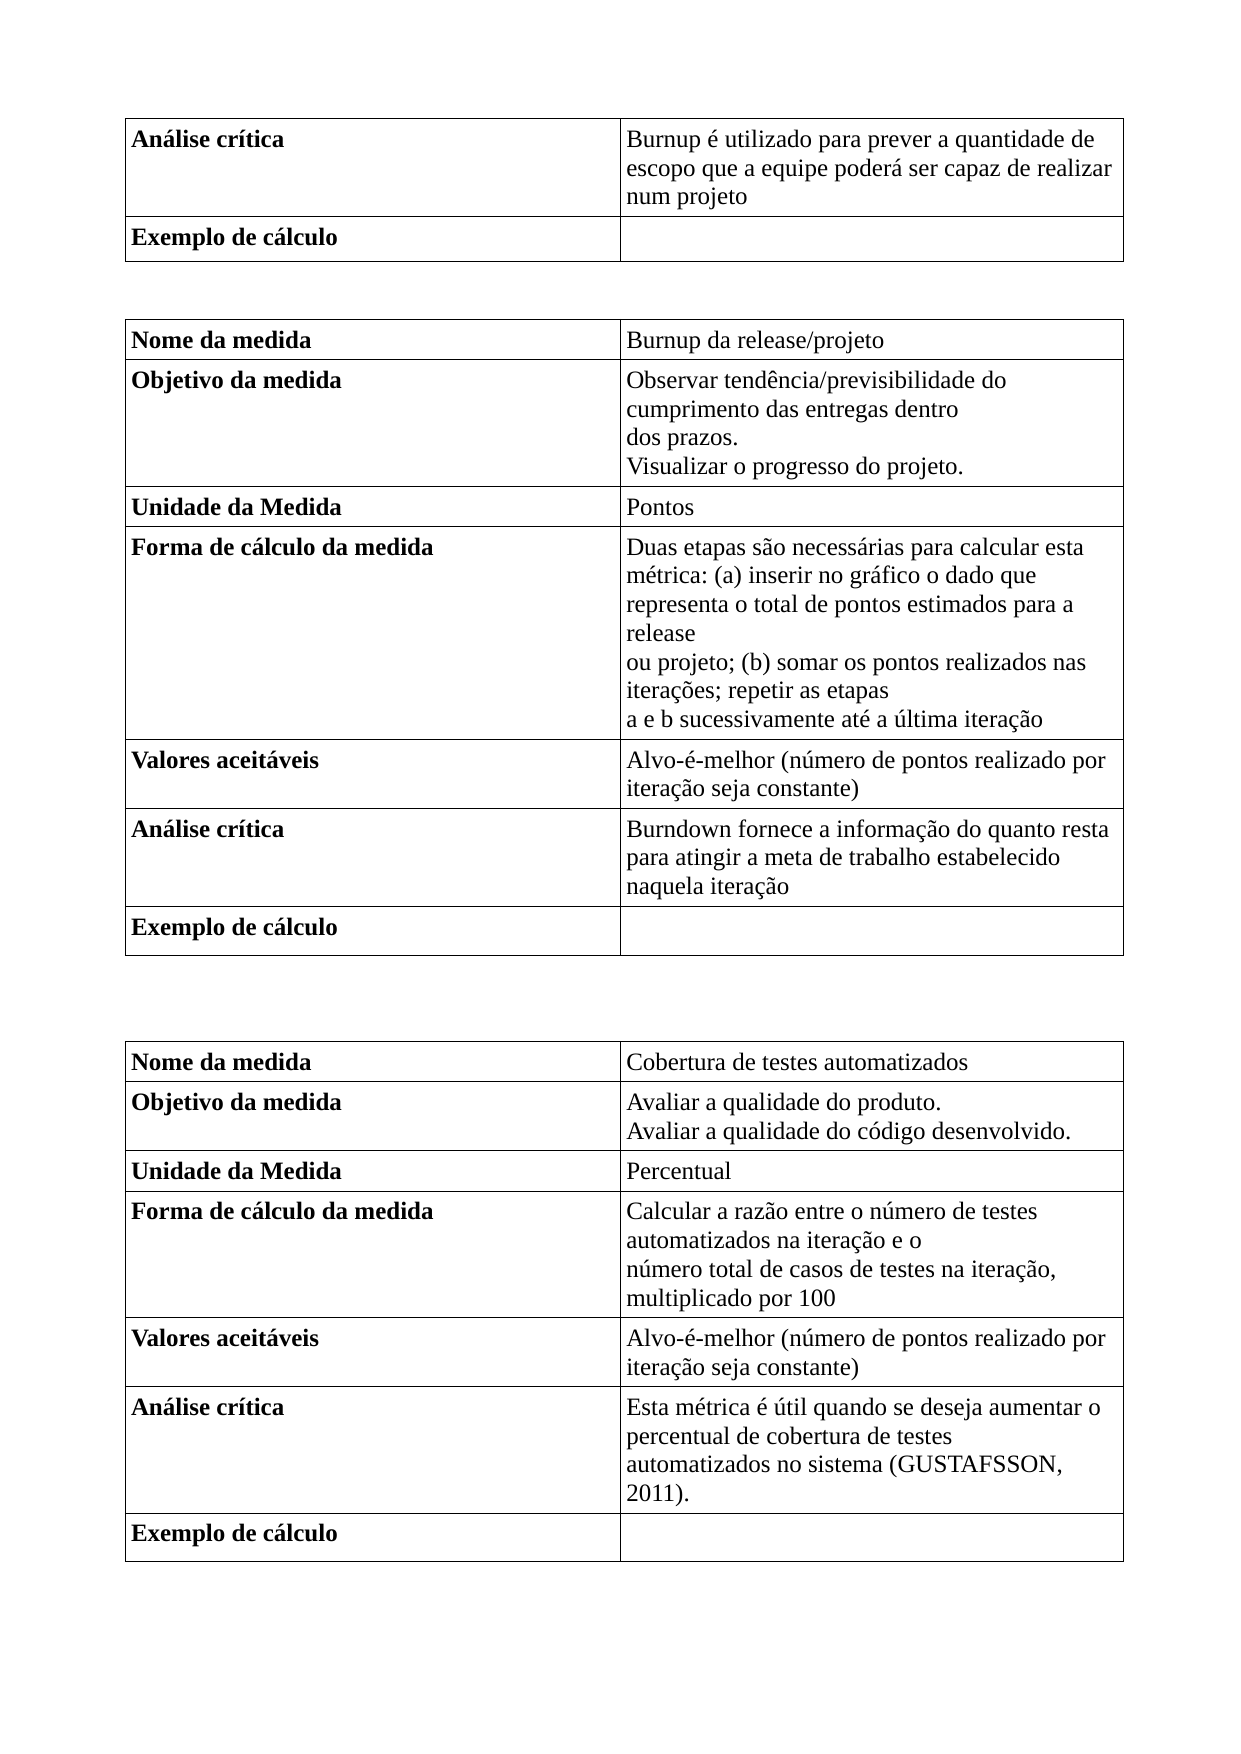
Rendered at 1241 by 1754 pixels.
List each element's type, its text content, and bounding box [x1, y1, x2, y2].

table_cell Valores aceitáveis [126, 740, 620, 808]
table_cell Esta métrica é útil quando se deseja aumentar o percentual de cobertura de testes automatizados no sistema (GUSTAFSSON, 2011). [621, 1387, 1123, 1513]
table_header Nome da medida [126, 320, 620, 359]
table_cell Calcular a razão entre o número de testes automatizados na iteração e o número total de casos de testes na iteração, multiplicado por 100 [621, 1192, 1123, 1317]
table_cell Valores aceitáveis [126, 1318, 620, 1386]
table_cell Exemplo de cálculo [126, 217, 620, 261]
table_cell Burnup é utilizado para prever a quantidade de escopo que a equipe poderá ser capaz de realizar num projeto [621, 119, 1123, 216]
table_cell Análise crítica [126, 809, 620, 906]
table_cell [621, 217, 1123, 261]
table_header Burnup da release/projeto [621, 320, 1123, 359]
table_cell Exemplo de cálculo [126, 907, 620, 954]
table_cell Exemplo de cálculo [126, 1514, 620, 1561]
table_cell Avaliar a qualidade do produto. Avaliar a qualidade do código desenvolvido. [621, 1082, 1123, 1150]
table_cell Duas etapas são necessárias para calcular esta métrica: (a) inserir no gráfico o dado que representa o total de pontos estimados para a release ou projeto; (b) somar os pontos realizados nas iterações; repetir as etapas a e b sucessivamente até a última iteração [621, 527, 1123, 739]
table_cell Observar tendência/previsibilidade do cumprimento das entregas dentro dos prazos. Visualizar o progresso do projeto. [621, 360, 1123, 486]
table_cell Análise crítica [126, 119, 620, 216]
table_cell Alvo-é-melhor (número de pontos realizado por iteração seja constante) [621, 1318, 1123, 1386]
table_cell Objetivo da medida [126, 1082, 620, 1150]
table_cell Unidade da Medida [126, 487, 620, 526]
table_cell Objetivo da medida [126, 360, 620, 486]
table_header Nome da medida [126, 1042, 620, 1081]
table_cell [621, 1514, 1123, 1561]
table_header Cobertura de testes automatizados [621, 1042, 1123, 1081]
table_cell Análise crítica [126, 1387, 620, 1513]
table_cell Unidade da Medida [126, 1151, 620, 1191]
table_cell Pontos [621, 487, 1123, 526]
table_cell Percentual [621, 1151, 1123, 1191]
table_cell Alvo-é-melhor (número de pontos realizado por iteração seja constante) [621, 740, 1123, 808]
table_cell Forma de cálculo da medida [126, 1192, 620, 1317]
table_cell Burndown fornece a informação do quanto resta para atingir a meta de trabalho estabelecido naquela iteração [621, 809, 1123, 906]
table_cell Forma de cálculo da medida [126, 527, 620, 739]
table_cell [621, 907, 1123, 954]
